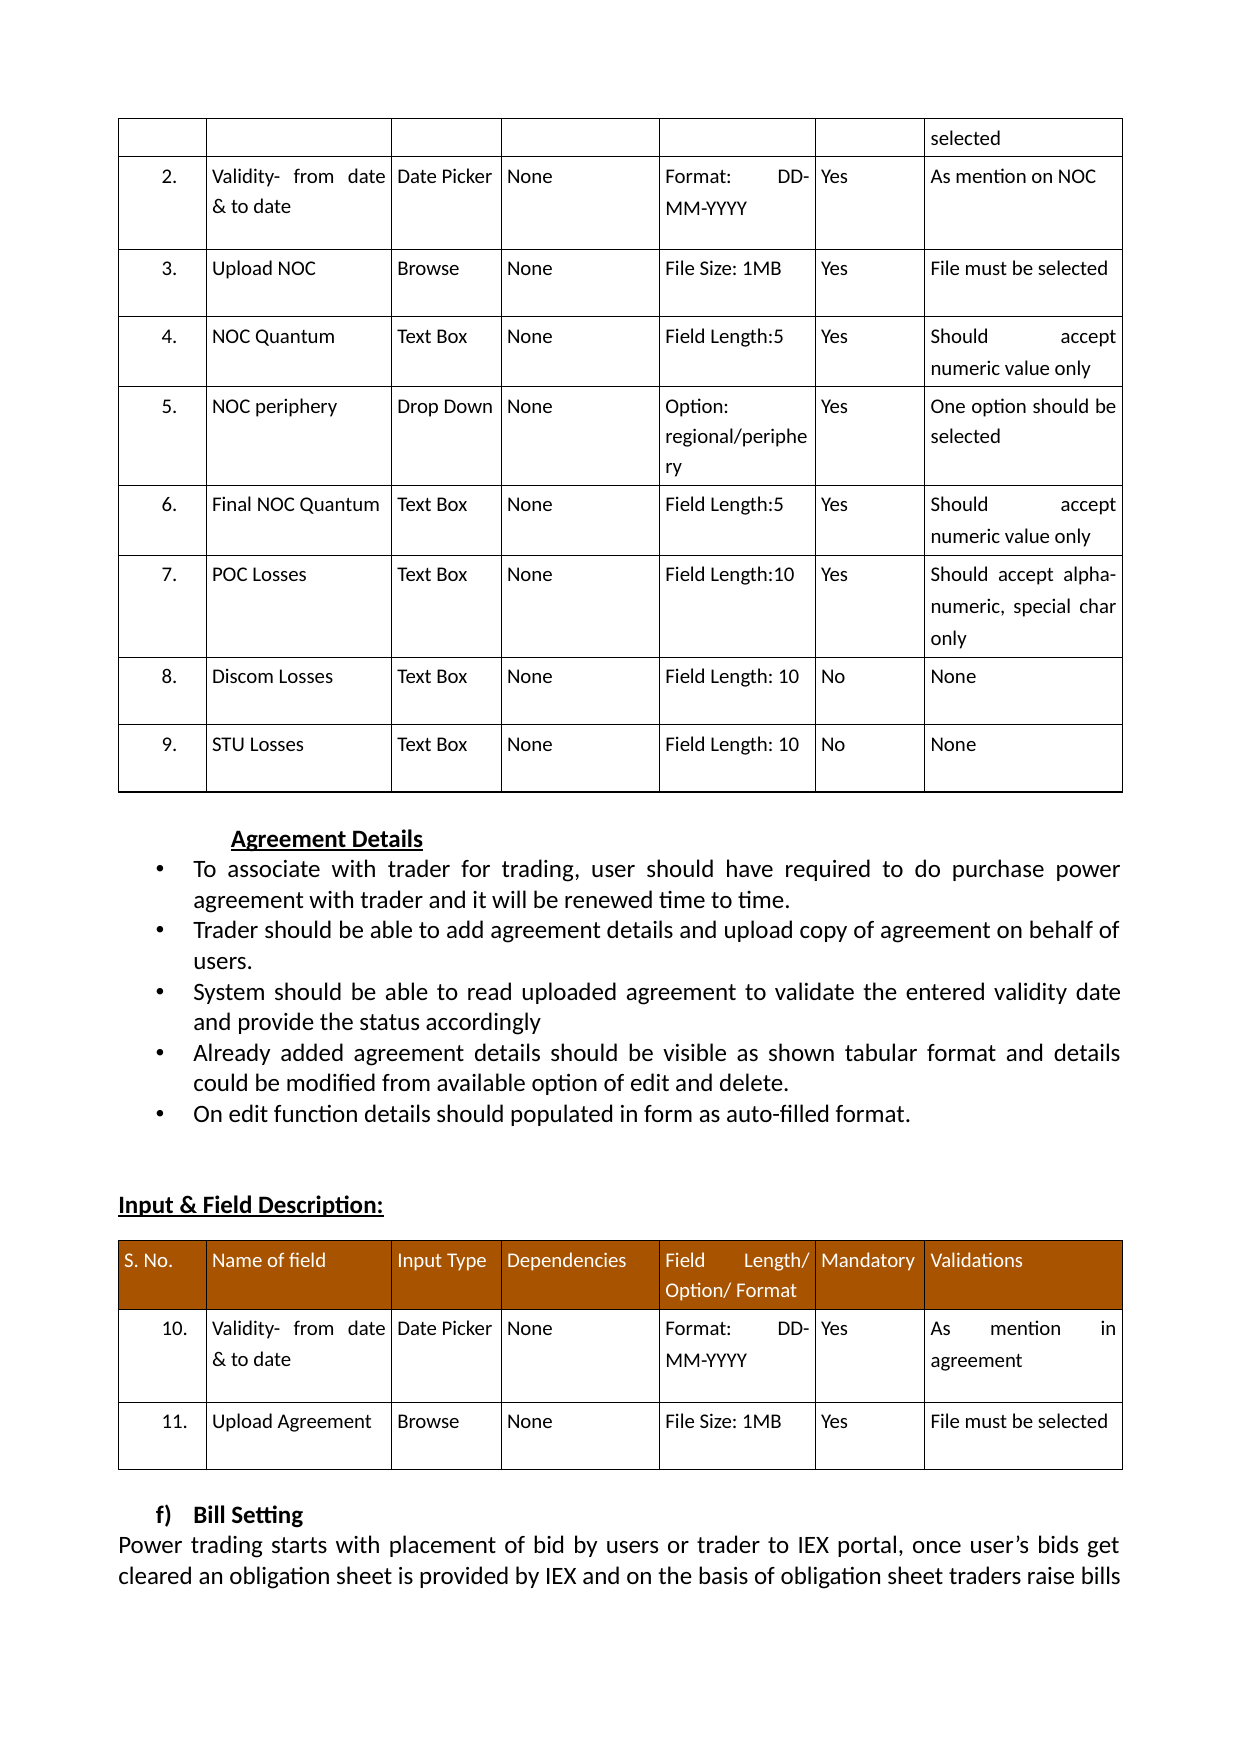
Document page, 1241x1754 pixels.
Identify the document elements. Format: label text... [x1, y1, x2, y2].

table_cell POC Losses [207, 556, 391, 657]
list Bill Setting [156, 1499, 1122, 1529]
table_cell [119, 387, 206, 485]
table_header Mandatory [816, 1241, 924, 1309]
table_cell None [502, 317, 659, 386]
table_cell [119, 486, 206, 555]
table_cell File must be selected [925, 250, 1122, 316]
table_cell None [502, 556, 659, 657]
table_cell Should accept numeric value only [925, 317, 1122, 386]
list Already added agreement details should be visible as shown tabular format and details could be modified from available option of edit and delete. [156, 1037, 1122, 1098]
table_cell Field Length: 10 [660, 725, 815, 791]
table_cell Text Box [392, 317, 501, 386]
table_cell [119, 725, 206, 791]
table_cell Should accept numeric value only [925, 486, 1122, 555]
table_cell Browse [392, 1403, 501, 1469]
table_cell Yes [816, 317, 924, 386]
table_cell None [502, 387, 659, 485]
table_cell Date Picker [392, 1310, 501, 1402]
table_cell One option should be selected [925, 387, 1122, 485]
table_cell Field Length: 10 [660, 658, 815, 724]
table_cell Field Length:5 [660, 486, 815, 555]
table_cell [816, 119, 924, 156]
table_cell Text Box [392, 658, 501, 724]
table_cell Yes [816, 486, 924, 555]
table_cell Discom Losses [207, 658, 391, 724]
table_cell No [816, 725, 924, 791]
table_cell [392, 119, 501, 156]
table_cell Browse [392, 250, 501, 316]
table_cell Yes [816, 556, 924, 657]
table_cell Text Box [392, 556, 501, 657]
table_cell Text Box [392, 486, 501, 555]
table_cell Validity- from date & to date [207, 1310, 391, 1402]
table_cell STU Losses [207, 725, 391, 791]
list To associate with trader for trading, user should have required to do purchase power agreement with trader and it will be renewed time to time. [156, 853, 1122, 914]
table_cell Should accept alpha-numeric, special char only [925, 556, 1122, 657]
table_cell Format: DD-MM-YYYY [660, 157, 815, 249]
table_cell [660, 119, 815, 156]
text Power trading starts with placement of bid by users or trader to IEX portal, once user’s bids get cleared an obligation sheet is provided by IEX and on the basis of obligation sheet traders raise bills [118, 1529, 1122, 1590]
table_cell File Size: 1MB [660, 1403, 815, 1469]
table_cell [119, 658, 206, 724]
table_cell [502, 119, 659, 156]
table_cell NOC periphery [207, 387, 391, 485]
table_cell None [502, 725, 659, 791]
list On edit function details should populated in form as auto-filled format. [156, 1098, 1122, 1128]
table_cell Field Length:5 [660, 317, 815, 386]
list Trader should be able to add agreement details and upload copy of agreement on behalf of users. [156, 914, 1122, 976]
table_header Validations [925, 1241, 1122, 1309]
table_cell None [502, 486, 659, 555]
table_cell None [925, 725, 1122, 791]
table_header Input Type [392, 1241, 501, 1309]
table_cell No [816, 658, 924, 724]
table_cell None [502, 250, 659, 316]
table_cell Drop Down [392, 387, 501, 485]
table_cell File Size: 1MB [660, 250, 815, 316]
table_cell Upload Agreement [207, 1403, 391, 1469]
table_cell [119, 556, 206, 657]
table_header Dependencies [502, 1241, 659, 1309]
table_cell Upload NOC [207, 250, 391, 316]
list System should be able to read uploaded agreement to validate the entered validity date and provide the status accordingly [156, 976, 1122, 1037]
table_cell NOC Quantum [207, 317, 391, 386]
table_cell None [502, 1403, 659, 1469]
table_header Field Length/ Option/ Format [660, 1241, 815, 1309]
table_cell None [502, 658, 659, 724]
table_cell Date Picker [392, 157, 501, 249]
table_cell [119, 1403, 206, 1469]
list Agreement Details [193, 823, 1122, 853]
table_cell [119, 250, 206, 316]
table_cell Yes [816, 1310, 924, 1402]
table_cell Field Length:10 [660, 556, 815, 657]
table_cell Final NOC Quantum [207, 486, 391, 555]
table_cell [119, 157, 206, 249]
text Input & Field Description: [118, 1189, 1122, 1220]
table_header Name of field [207, 1241, 391, 1309]
table_cell [119, 119, 206, 156]
table_cell Validity- from date & to date [207, 157, 391, 249]
table_cell Yes [816, 157, 924, 249]
table_cell [119, 317, 206, 386]
table_cell Option: regional/periphery [660, 387, 815, 485]
table_cell Yes [816, 250, 924, 316]
table_cell As mention on NOC [925, 157, 1122, 249]
table_cell selected [925, 119, 1122, 156]
table_cell [119, 1310, 206, 1402]
table_cell File must be selected [925, 1403, 1122, 1469]
table_cell As mention in agreement [925, 1310, 1122, 1402]
table_cell Format: DD-MM-YYYY [660, 1310, 815, 1402]
table_cell None [502, 157, 659, 249]
table_cell None [925, 658, 1122, 724]
table_header S. No. [119, 1241, 206, 1309]
table_cell Yes [816, 1403, 924, 1469]
table_cell Yes [816, 387, 924, 485]
table_cell None [502, 1310, 659, 1402]
table_cell Text Box [392, 725, 501, 791]
table_cell [207, 119, 391, 156]
